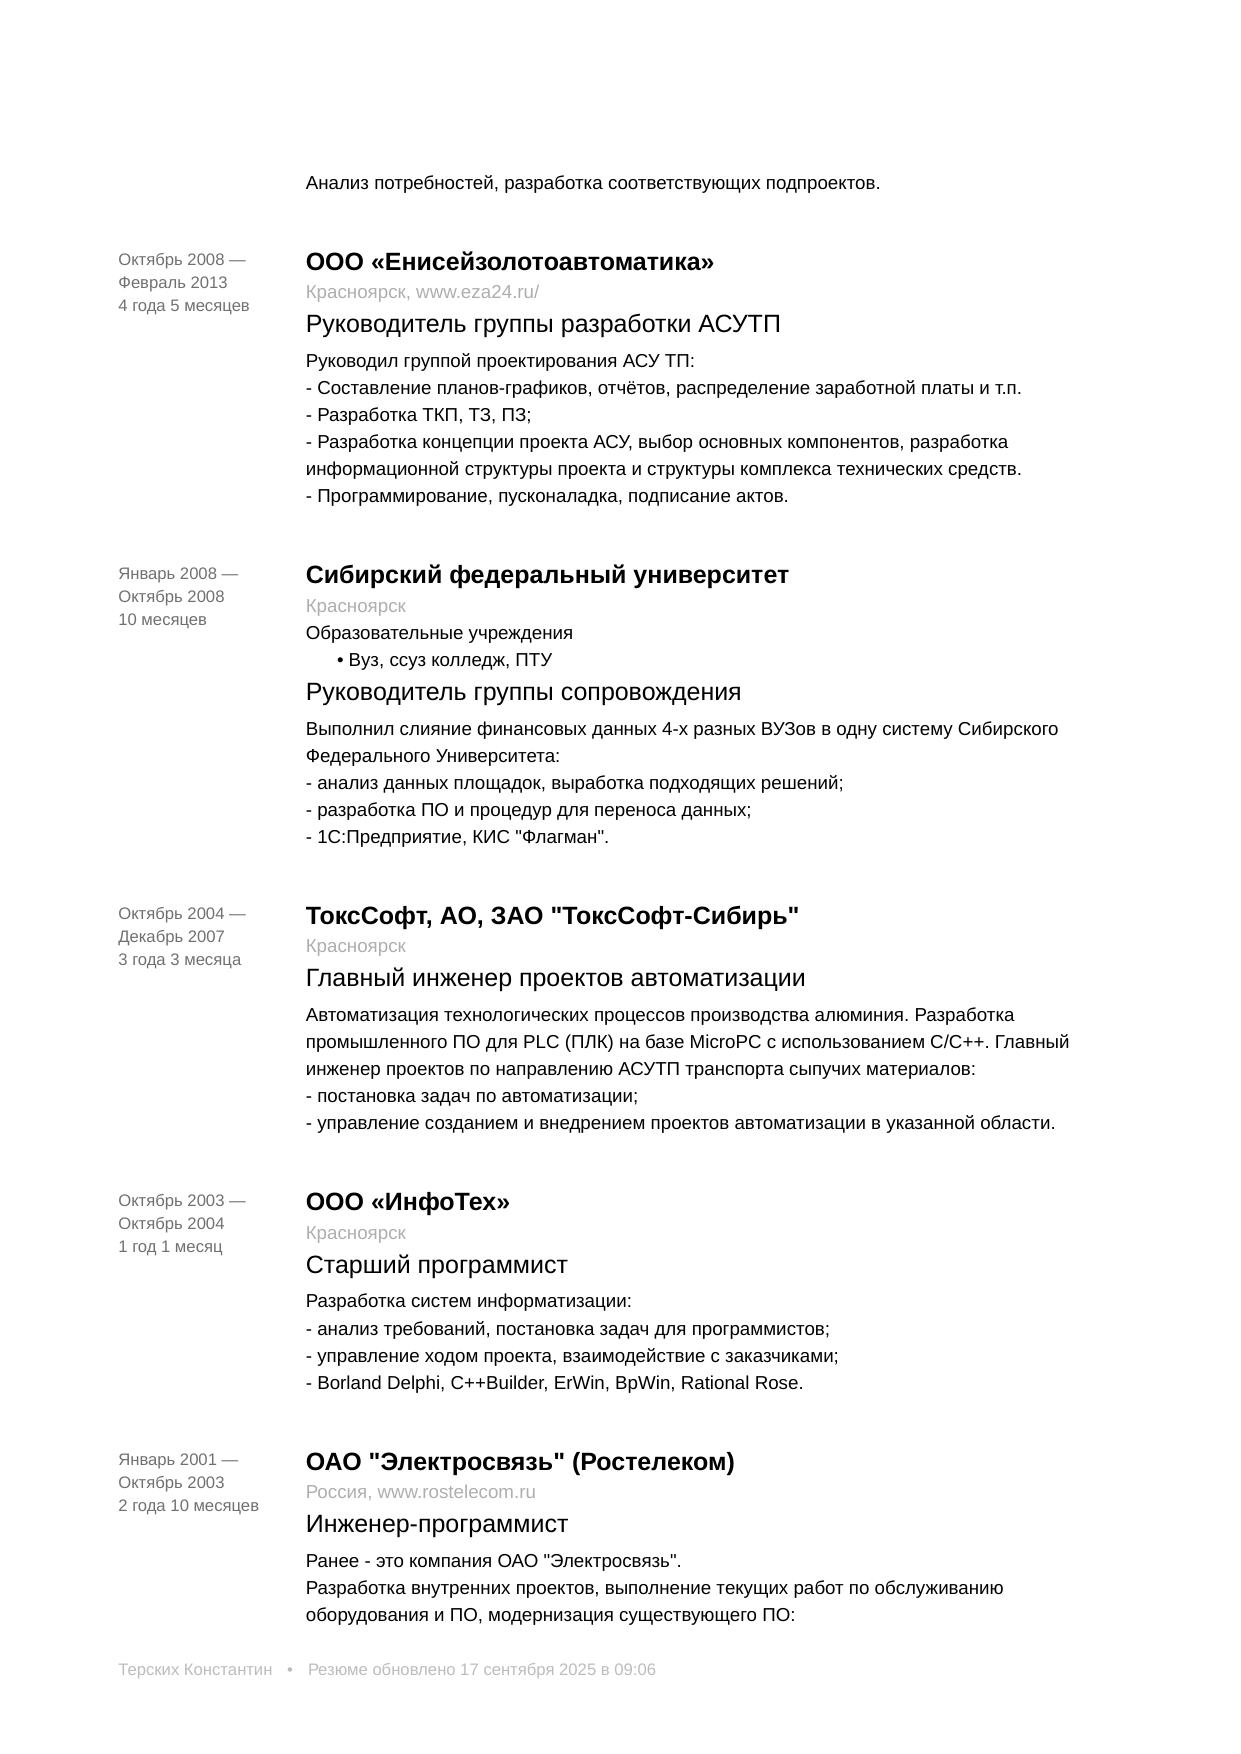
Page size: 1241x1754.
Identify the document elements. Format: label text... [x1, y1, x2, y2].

table_cell Октябрь 2004 — Декабрь 2007 3 года 3 месяца [118, 854, 264, 1140]
table_cell Январь 2008 — Октябрь 2008 10 месяцев [118, 513, 264, 853]
table_cell [264, 854, 306, 1140]
table_cell ОАО "Электросвязь" (Ростелеком) Россия, www.rostelecom.ru Инженер-программист Ранее - это компания ОАО "Электросвязь". Разработка внутренних проектов, выполнение текущих работ по обслуживанию оборудования и ПО, модернизация существующего ПО: [306, 1399, 1122, 1625]
table_cell [264, 513, 306, 853]
table_cell Октябрь 2003 — Октябрь 2004 1 год 1 месяц [118, 1140, 264, 1399]
table_cell ТоксСофт, АО, ЗАО "ТоксСофт-Сибирь" Красноярск Главный инженер проектов автоматизации Автоматизация технологических процессов производства алюминия. Разработка промышленного ПО для PLC (ПЛК) на базе MicroPC с использованием C/C++. Главный инженер проектов по направлению АСУТП транспорта сыпучих материалов: - постановка задач по автоматизации; - управление созданием и внедрением проектов автоматизации в указанной области. [306, 854, 1122, 1140]
table_cell ООО «ИнфоТех» Красноярск Старший программист Разработка систем информатизации: - анализ требований, постановка задач для программистов; - управление ходом проекта, взаимодействие с заказчиками; - Borland Delphi, C++Builder, ErWin, BpWin, Rational Rose. [306, 1140, 1122, 1399]
table_cell Январь 2001 — Октябрь 2003 2 года 10 месяцев [118, 1399, 264, 1625]
table_cell [264, 199, 306, 513]
table_cell Октябрь 2008 — Февраль 2013 4 года 5 месяцев [118, 199, 264, 513]
table_cell [264, 1140, 306, 1399]
table_cell [118, 118, 264, 199]
table_cell [264, 1399, 306, 1625]
table_cell [264, 118, 306, 199]
table_cell Анализ потребностей, разработка соответствующих подпроектов. [306, 118, 1122, 199]
table_cell ООО «Енисейзолотоавтоматика» Красноярск, www.eza24.ru/ Руководитель группы разработки АСУТП Руководил группой проектирования АСУ ТП: - Составление планов-графиков, отчётов, распределение заработной платы и т.п. - Разработка ТКП, ТЗ, ПЗ; - Разработка концепции проекта АСУ, выбор основных компонентов, разработка информационной структуры проекта и структуры комплекса технических средств. - Программирование, пусконаладка, подписание актов. [306, 199, 1122, 513]
table_cell Сибирский федеральный университет Красноярск Образовательные учреждения • Вуз, ссуз колледж, ПТУ Руководитель группы сопровождения Выполнил слияние финансовых данных 4-х разных ВУЗов в одну систему Сибирского Федерального Университета: - анализ данных площадок, выработка подходящих решений; - разработка ПО и процедур для переноса данных; - 1С:Предприятие, КИС "Флагман". [306, 513, 1122, 853]
